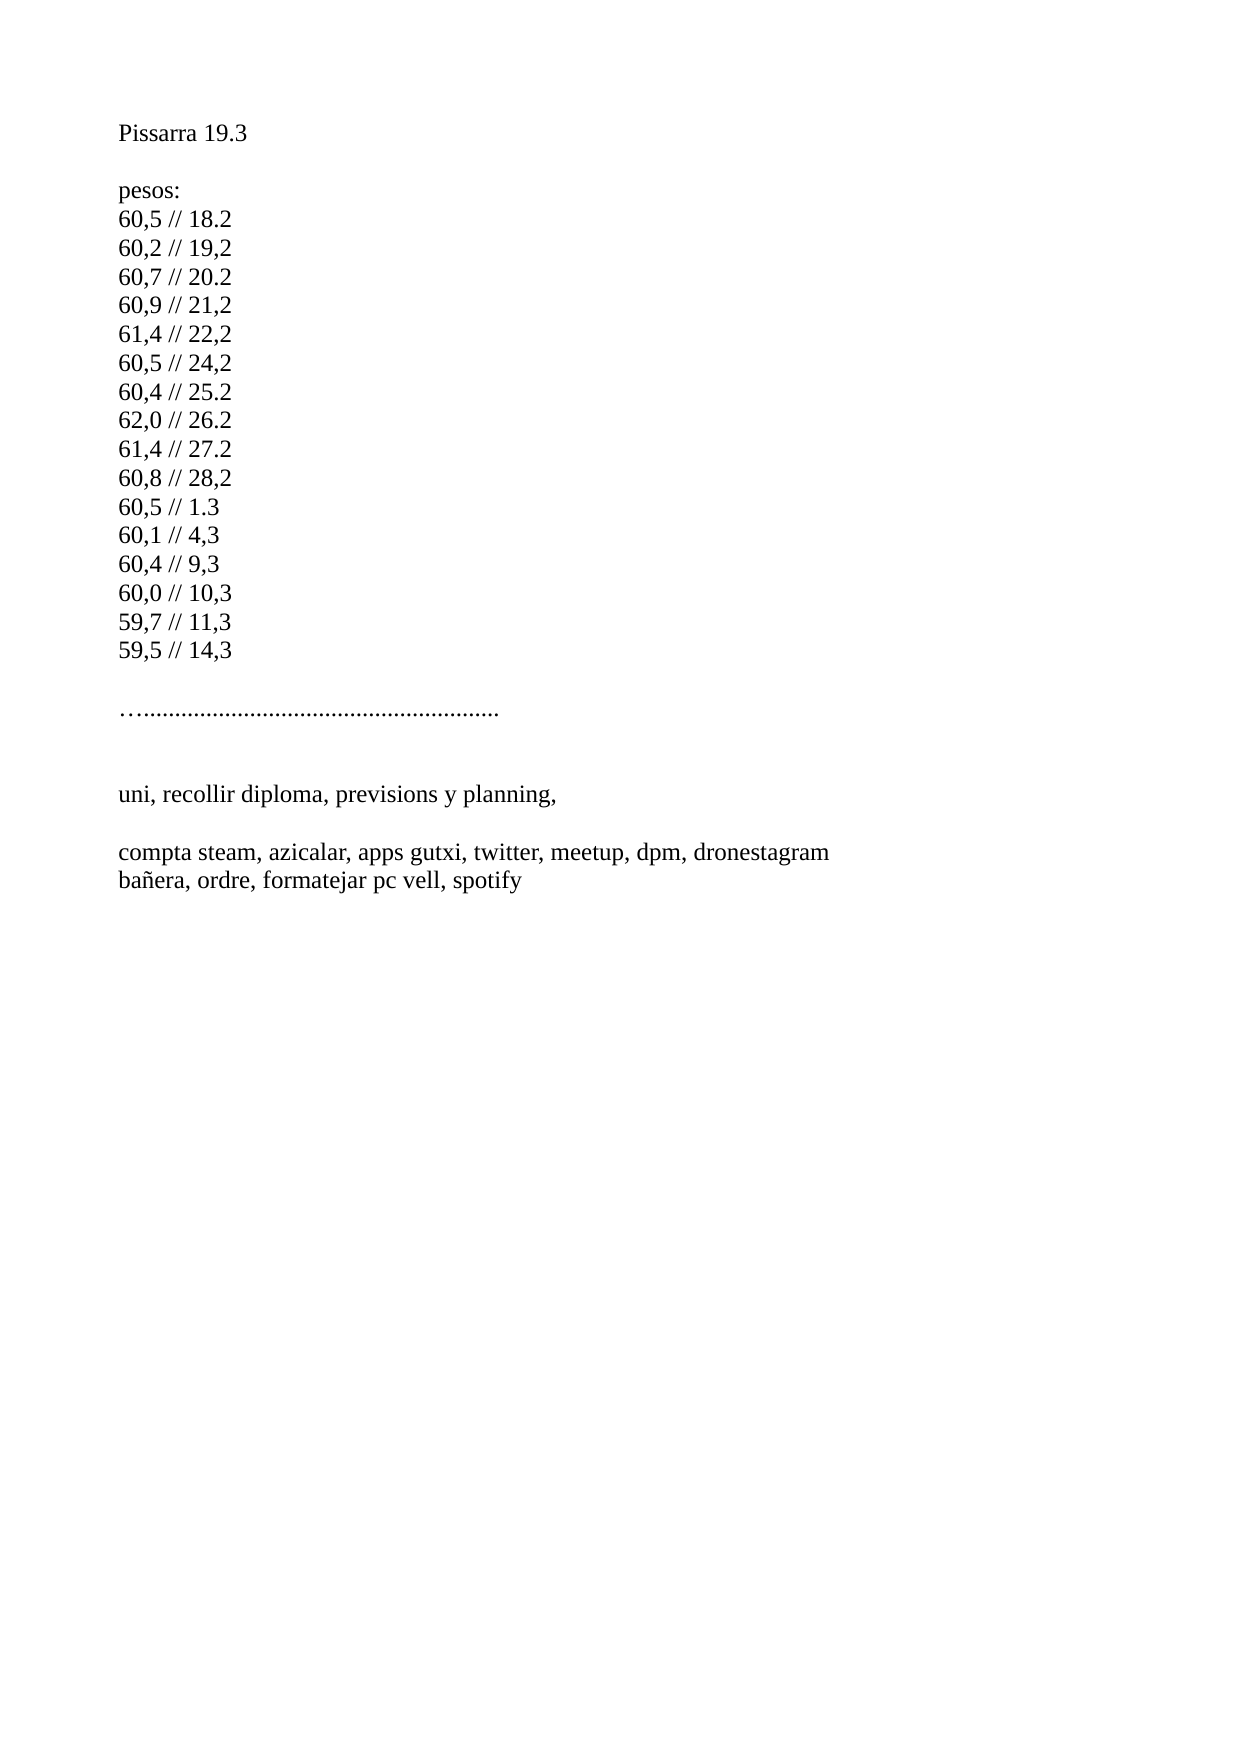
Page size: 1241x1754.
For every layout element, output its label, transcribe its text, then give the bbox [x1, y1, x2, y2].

text Pissarra 19.3 [118, 118, 1122, 147]
text 60,9 // 21,2 [118, 291, 1122, 319]
text 62,0 // 26.2 [118, 406, 1122, 434]
text uni, recollir diploma, previsions y planning, [118, 779, 1122, 808]
text 60,5 // 1.3 [118, 492, 1122, 521]
text 60,2 // 19,2 [118, 233, 1122, 262]
text …......................................................... [118, 693, 1122, 722]
text 60,5 // 24,2 [118, 348, 1122, 377]
text compta steam, azicalar, apps gutxi, twitter, meetup, dpm, dronestagram [118, 837, 1122, 866]
text 59,7 // 11,3 [118, 607, 1122, 636]
text 59,5 // 14,3 [118, 636, 1122, 664]
text pesos: [118, 176, 1122, 204]
text 60,0 // 10,3 [118, 578, 1122, 607]
text 60,8 // 28,2 [118, 463, 1122, 492]
text bañera, ordre, formatejar pc vell, spotify [118, 866, 1122, 894]
text 60,4 // 25.2 [118, 377, 1122, 406]
text 60,1 // 4,3 [118, 521, 1122, 549]
text 61,4 // 27.2 [118, 434, 1122, 463]
text 60,5 // 18.2 [118, 204, 1122, 233]
text 61,4 // 22,2 [118, 319, 1122, 348]
text 60,4 // 9,3 [118, 549, 1122, 578]
text 60,7 // 20.2 [118, 262, 1122, 291]
